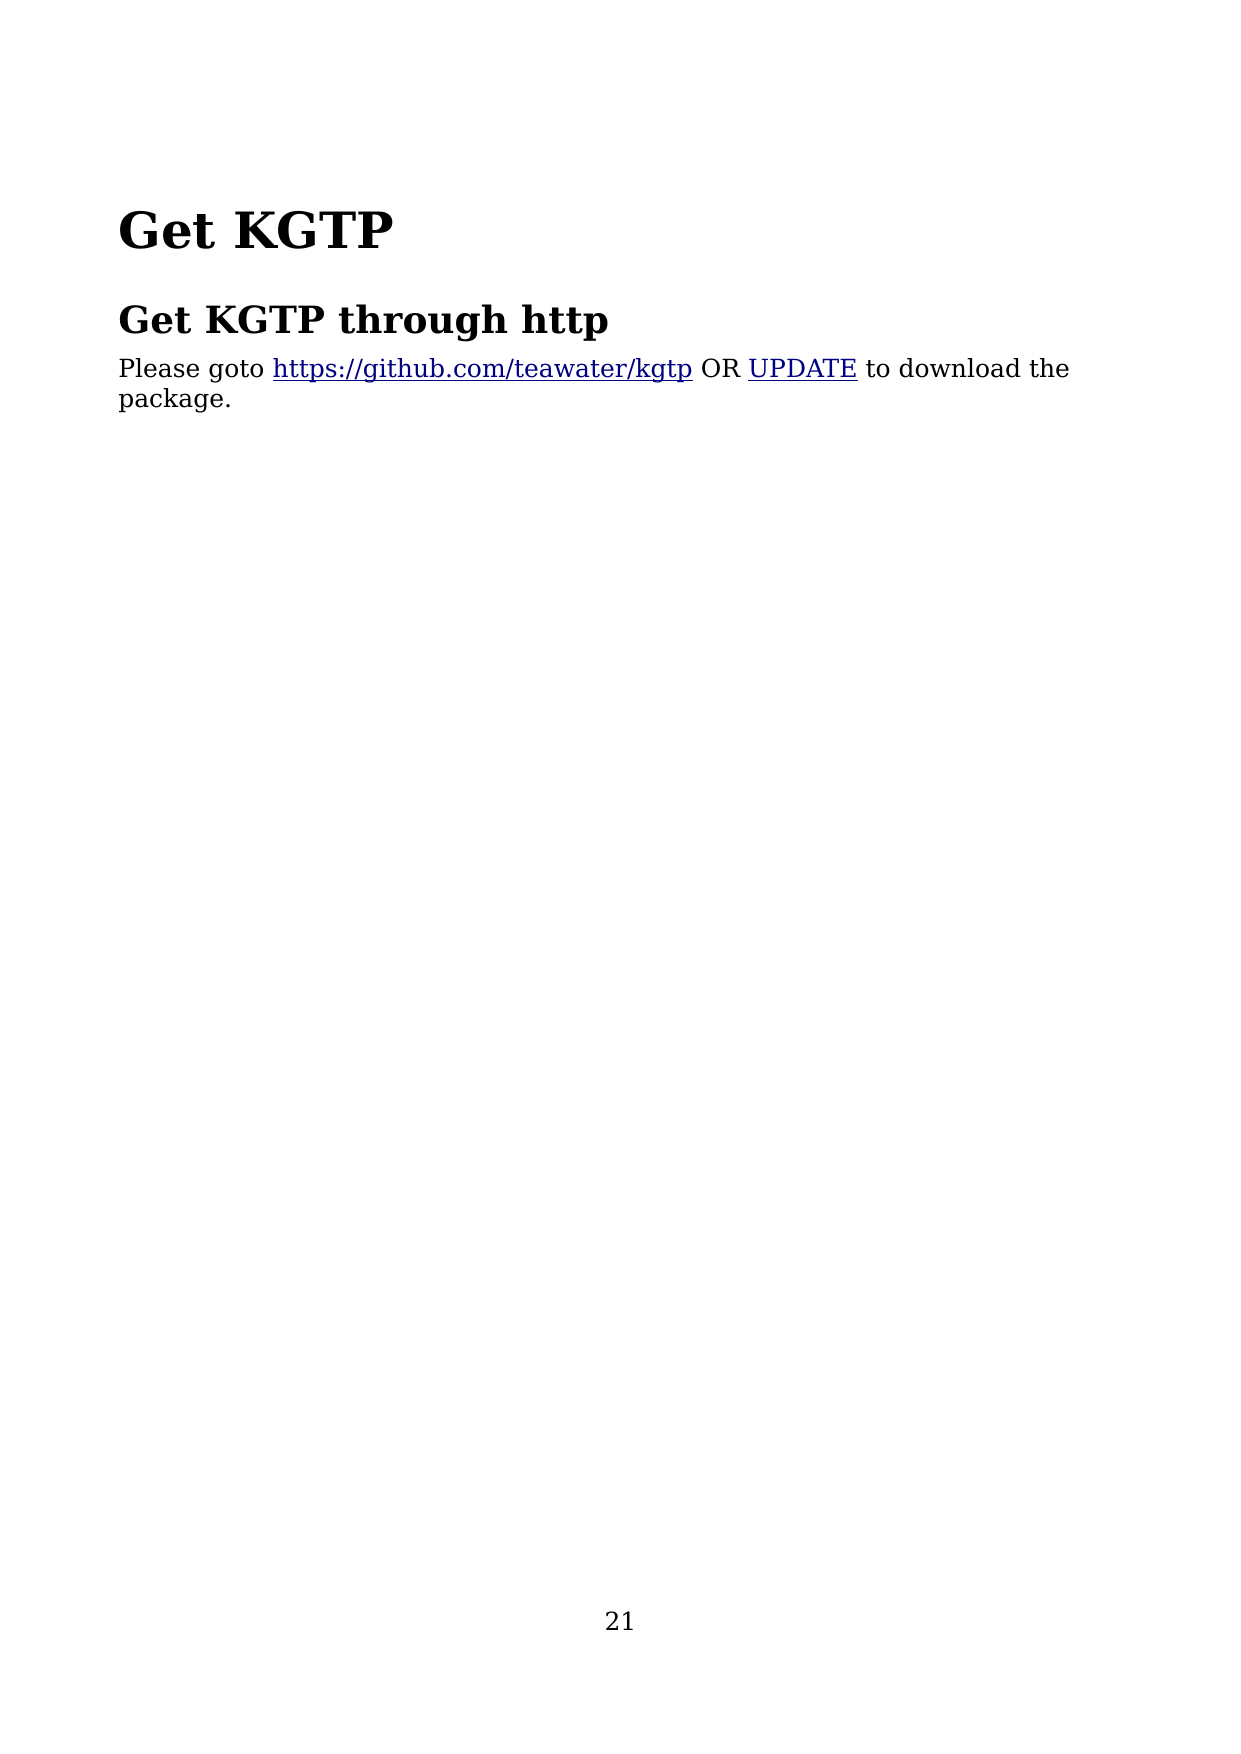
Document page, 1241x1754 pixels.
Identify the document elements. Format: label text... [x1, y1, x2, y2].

text Please goto https://github.com/teawater/kgtp OR UPDATE to download the package. [118, 354, 1122, 413]
subtitle Get KGTP through http [118, 298, 1122, 342]
subtitle Get KGTP [118, 202, 1122, 261]
